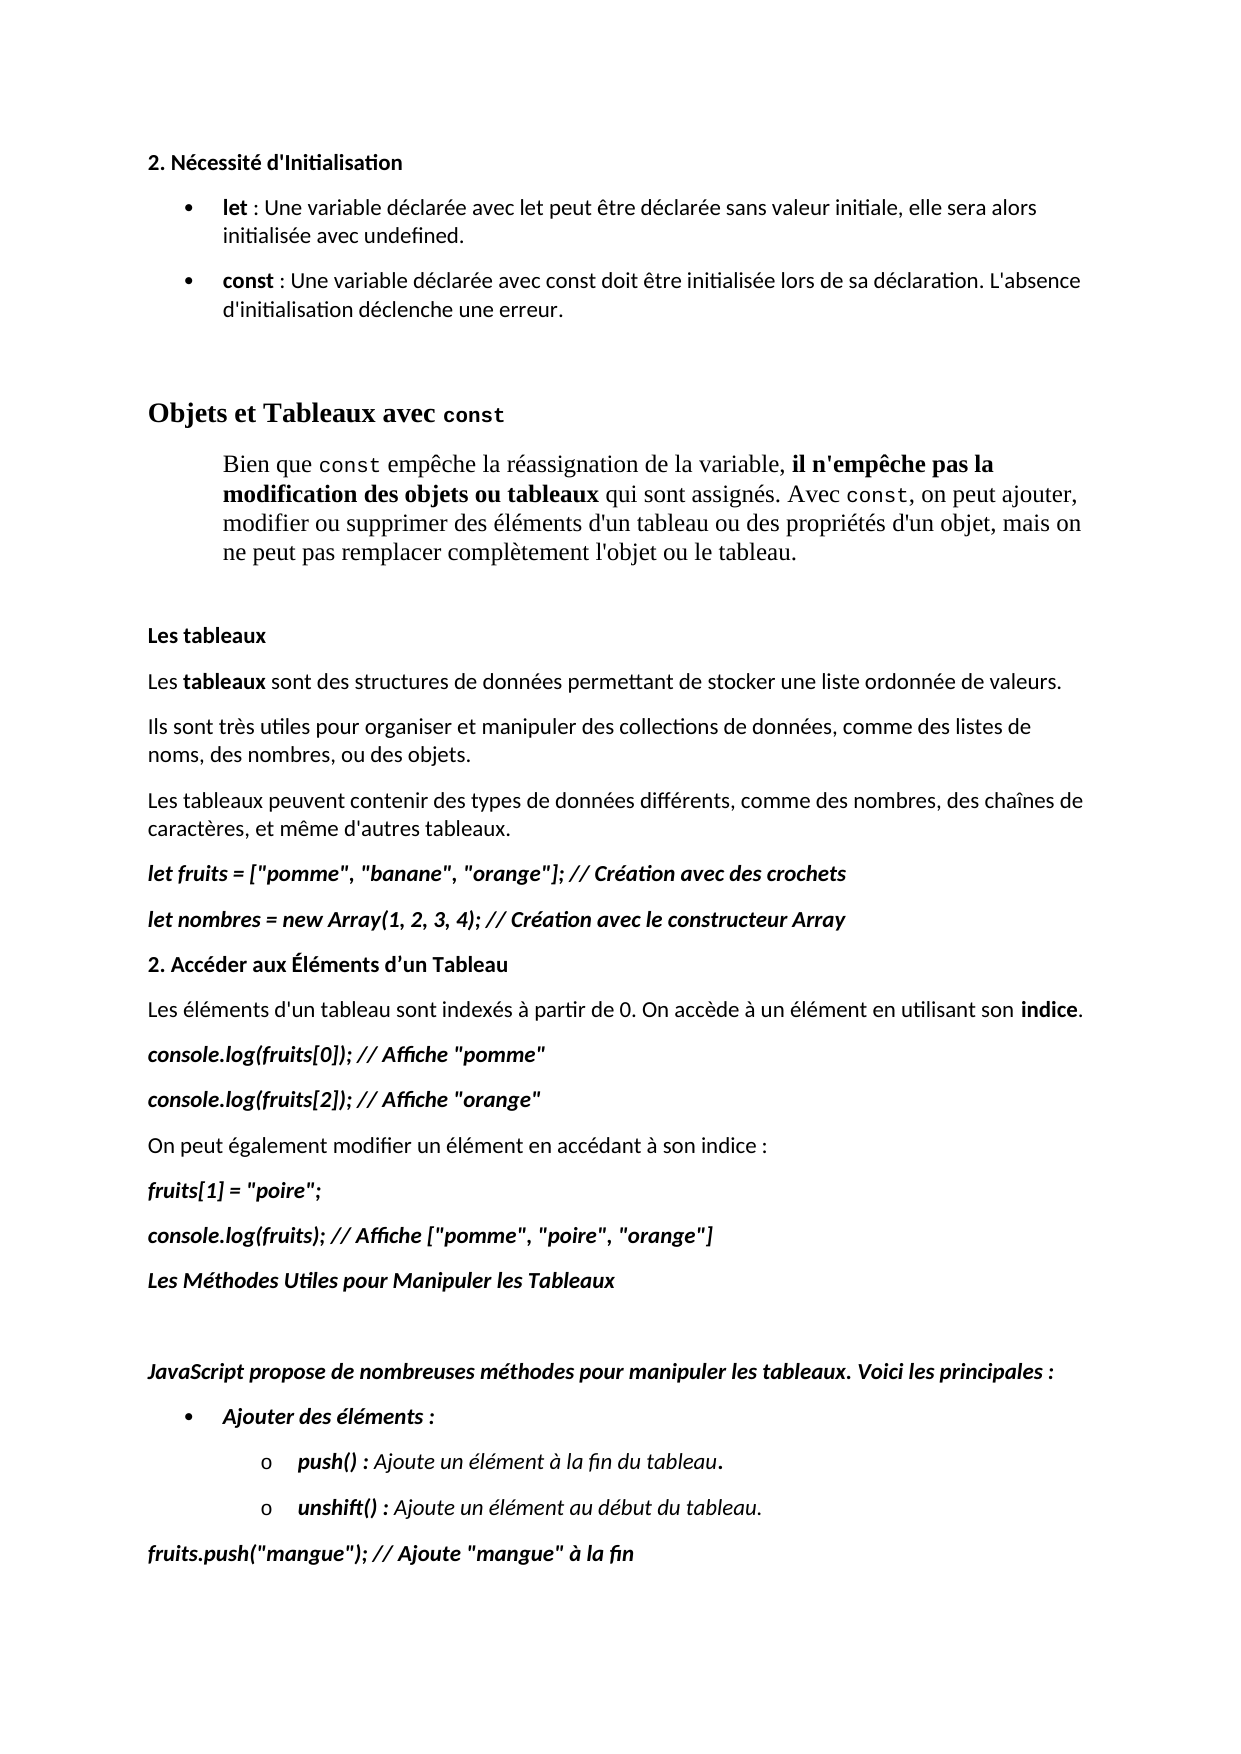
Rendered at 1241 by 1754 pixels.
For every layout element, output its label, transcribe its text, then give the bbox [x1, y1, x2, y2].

text 2. Accéder aux Éléments d’un Tableau [148, 950, 1093, 978]
text fruits[1] = "poire"; [148, 1176, 1093, 1204]
text Les tableaux [148, 622, 1093, 650]
text Les tableaux sont des structures de données permettant de stocker une liste ordonnée de valeurs. [148, 667, 1093, 695]
list Ajouter des éléments : [185, 1402, 1093, 1430]
list let : Une variable déclarée avec let peut être déclarée sans valeur initiale, elle sera alors initialisée avec undefined. [185, 193, 1093, 249]
text JavaScript propose de nombreuses méthodes pour manipuler les tableaux. Voici les principales : [148, 1357, 1093, 1385]
list const : Une variable déclarée avec const doit être initialisée lors de sa déclaration. L'absence d'initialisation déclenche une erreur. [185, 267, 1093, 323]
subtitle Objets et Tableaux avec const [148, 396, 1093, 428]
text let nombres = new Array(1, 2, 3, 4); // Création avec le constructeur Array [148, 905, 1093, 933]
text 2. Nécessité d'Initialisation [148, 148, 1093, 176]
text On peut également modifier un élément en accédant à son indice : [148, 1131, 1093, 1159]
text fruits.push("mangue"); // Ajoute "mangue" à la fin [148, 1539, 1093, 1567]
text console.log(fruits[0]); // Affiche "pomme" [148, 1040, 1093, 1068]
text let fruits = ["pomme", "banane", "orange"]; // Création avec des crochets [148, 859, 1093, 888]
text Ils sont très utiles pour organiser et manipuler des collections de données, comme des listes de noms, des nombres, ou des objets. [148, 712, 1093, 769]
list unshift() : Ajoute un élément au début du tableau. [260, 1493, 1093, 1522]
text Les tableaux peuvent contenir des types de données différents, comme des nombres, des chaînes de caractères, et même d'autres tableaux. [148, 786, 1093, 842]
text Les éléments d'un tableau sont indexés à partir de 0. On accède à un élément en utilisant son indice. [148, 995, 1093, 1023]
list Bien que const empêche la réassignation de la variable, il n'empêche pas la modification des objets ou tableaux qui sont assignés. Avec const, on peut ajouter, modifier ou supprimer des éléments d'un tableau ou des propriétés d'un objet, mais on ne peut pas remplacer complètement l'objet ou le tableau. [223, 449, 1093, 566]
text console.log(fruits); // Affiche ["pomme", "poire", "orange"] [148, 1221, 1093, 1249]
list push() : Ajoute un élément à la fin du tableau. [260, 1447, 1093, 1476]
text Les Méthodes Utiles pour Manipuler les Tableaux [148, 1266, 1093, 1294]
text console.log(fruits[2]); // Affiche "orange" [148, 1086, 1093, 1114]
